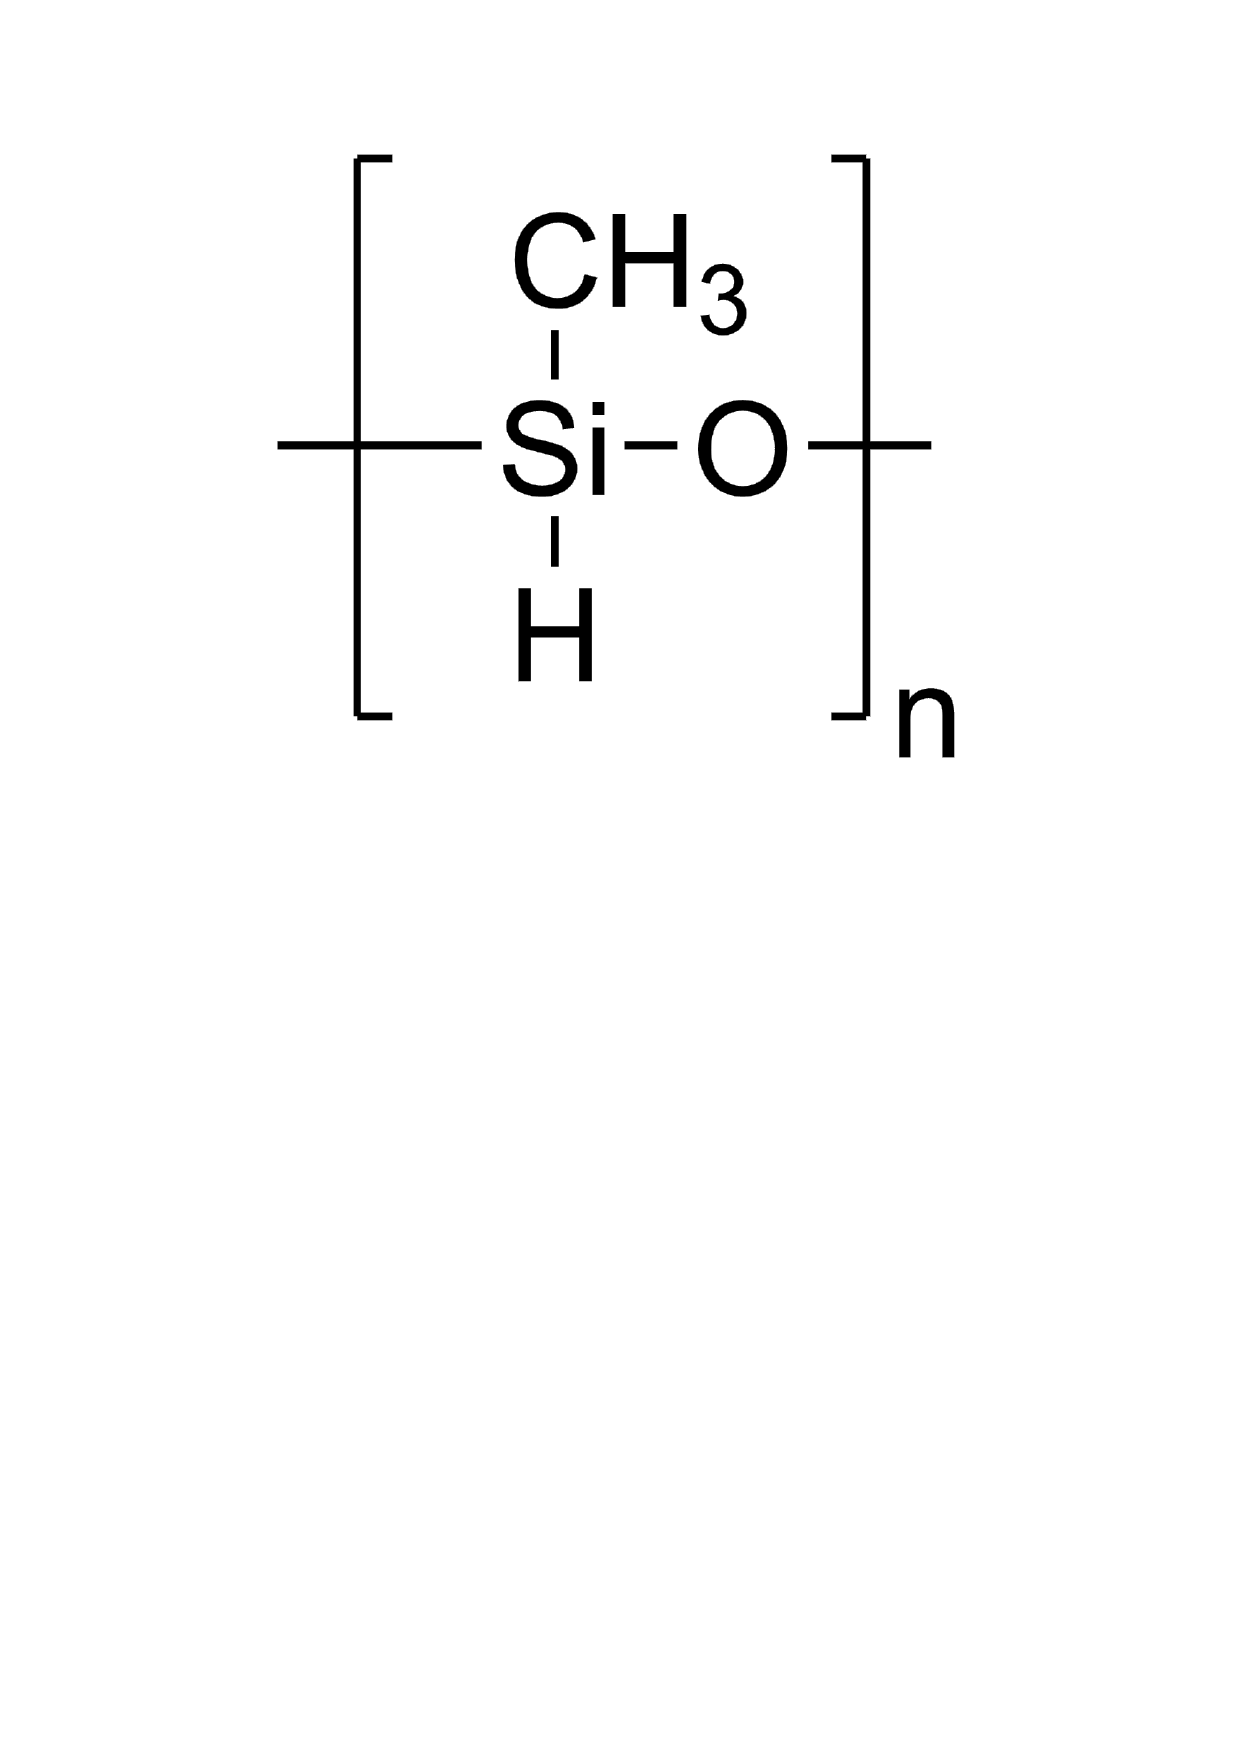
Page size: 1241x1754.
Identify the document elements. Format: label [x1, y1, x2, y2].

picture [272, 150, 968, 793]
